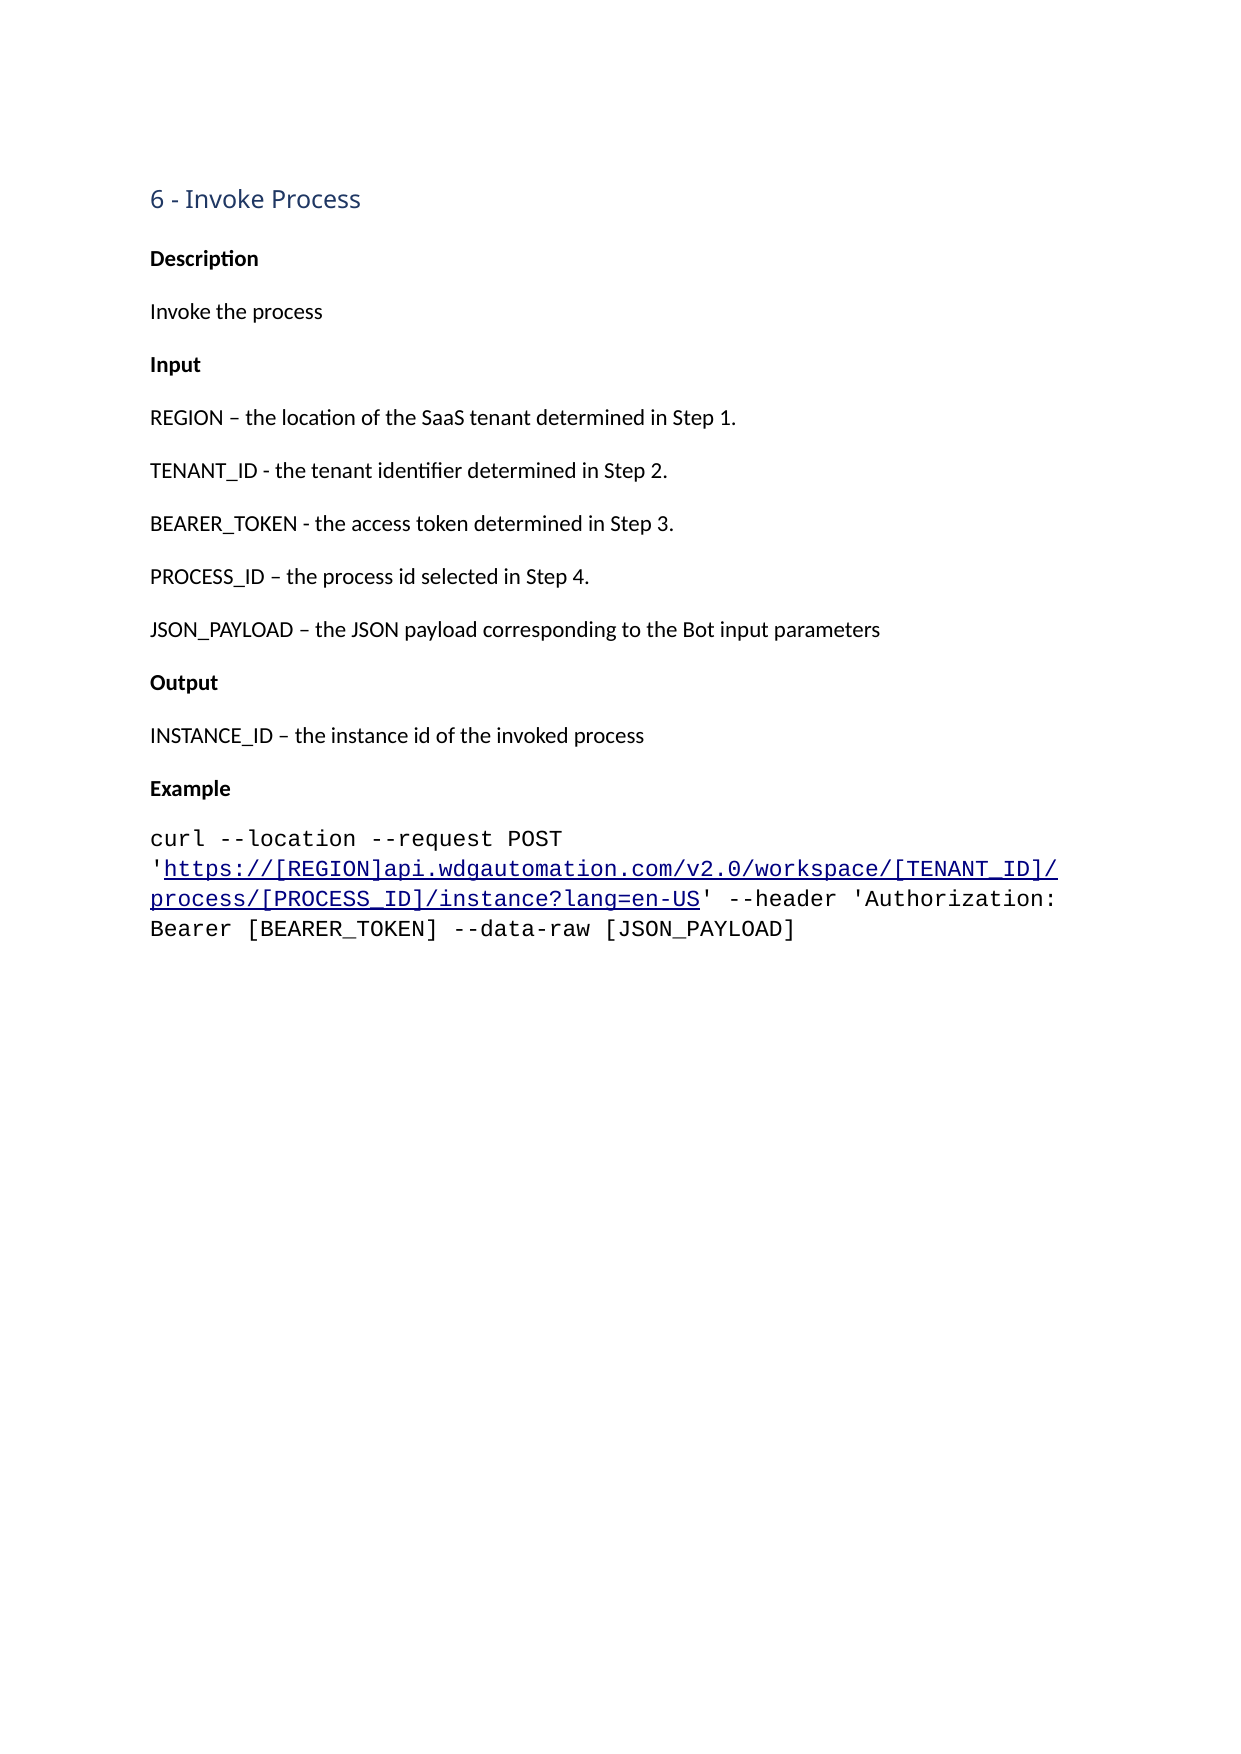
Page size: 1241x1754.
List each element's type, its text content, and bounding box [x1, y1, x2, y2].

text Invoke the process [150, 297, 1090, 325]
subtitle 6 - Invoke Process [150, 182, 1090, 216]
text REGION – the location of the SaaS tenant determined in Step 1. [150, 403, 1090, 431]
text Description [150, 244, 1090, 272]
text JSON_PAYLOAD – the JSON payload corresponding to the Bot input parameters [150, 615, 1090, 643]
text Output [150, 668, 1090, 696]
text curl --location --request POST 'https://[REGION]api.wdgautomation.com/v2.0/workspace/[TENANT_ID]/process/[PROCESS_ID]/instance?lang=en-US' --header 'Authorization: Bearer [BEARER_TOKEN] --data-raw [JSON_PAYLOAD] [150, 827, 1090, 943]
text TENANT_ID - the tenant identifier determined in Step 2. [150, 456, 1090, 484]
text BEARER_TOKEN - the access token determined in Step 3. [150, 509, 1090, 537]
text INSTANCE_ID – the instance id of the invoked process [150, 721, 1090, 749]
text Example [150, 774, 1090, 802]
text Input [150, 350, 1090, 378]
text PROCESS_ID – the process id selected in Step 4. [150, 562, 1090, 590]
